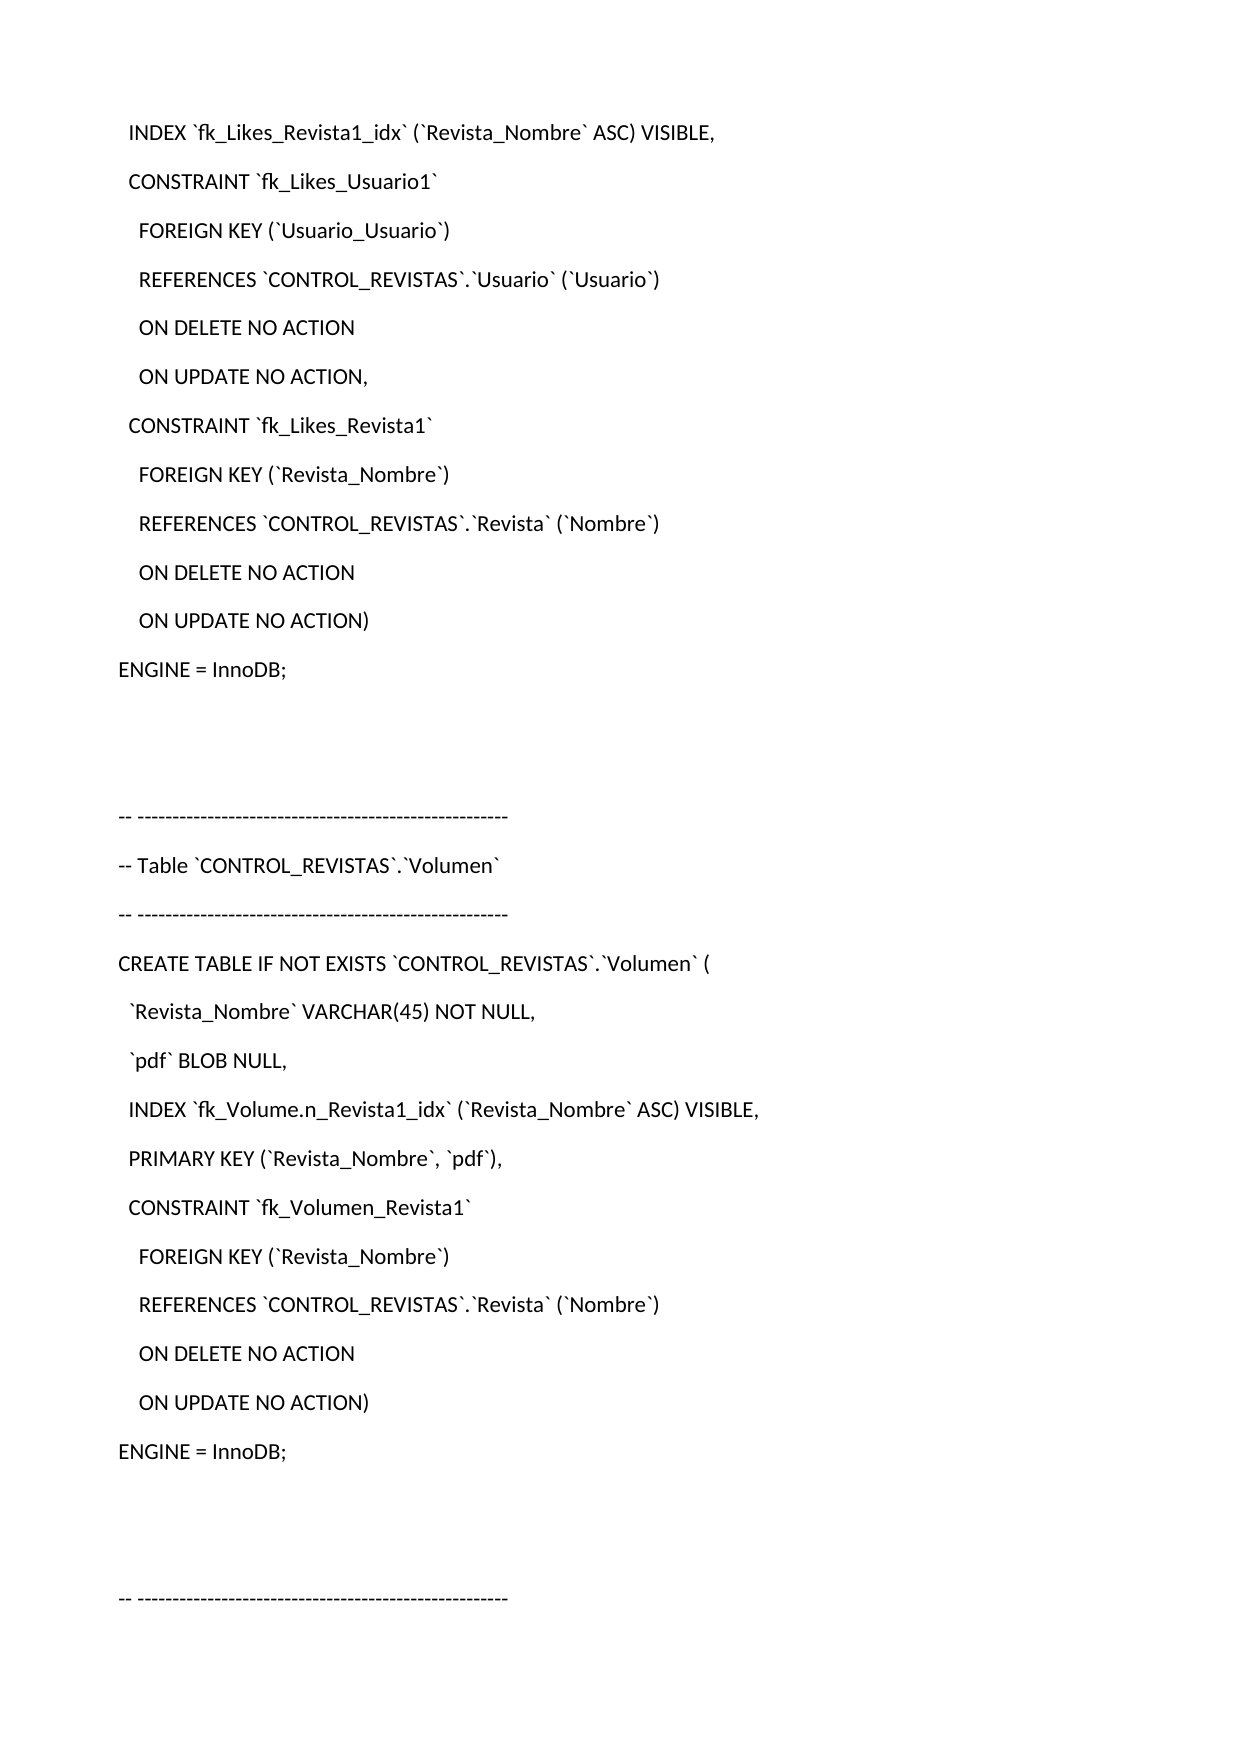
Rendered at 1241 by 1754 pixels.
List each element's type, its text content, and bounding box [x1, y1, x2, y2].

text ON DELETE NO ACTION [118, 1339, 1122, 1367]
text ENGINE = InnoDB; [118, 1437, 1122, 1465]
text FOREIGN KEY (`Usuario_Usuario`) [118, 216, 1122, 244]
text REFERENCES `CONTROL_REVISTAS`.`Usuario` (`Usuario`) [118, 265, 1122, 293]
text PRIMARY KEY (`Revista_Nombre`, `pdf`), [118, 1144, 1122, 1172]
text ON UPDATE NO ACTION, [118, 362, 1122, 390]
text INDEX `fk_Likes_Revista1_idx` (`Revista_Nombre` ASC) VISIBLE, [118, 118, 1122, 146]
text `pdf` BLOB NULL, [118, 1046, 1122, 1074]
text CONSTRAINT `fk_Likes_Usuario1` [118, 167, 1122, 195]
text REFERENCES `CONTROL_REVISTAS`.`Revista` (`Nombre`) [118, 509, 1122, 537]
text INDEX `fk_Volume.n_Revista1_idx` (`Revista_Nombre` ASC) VISIBLE, [118, 1095, 1122, 1123]
text ENGINE = InnoDB; [118, 656, 1122, 683]
text `Revista_Nombre` VARCHAR(45) NOT NULL, [118, 997, 1122, 1026]
text -- ----------------------------------------------------- [118, 802, 1122, 830]
text ON UPDATE NO ACTION) [118, 1388, 1122, 1416]
text ON DELETE NO ACTION [118, 558, 1122, 586]
text CREATE TABLE IF NOT EXISTS `CONTROL_REVISTAS`.`Volumen` ( [118, 949, 1122, 977]
text -- Table `CONTROL_REVISTAS`.`Volumen` [118, 851, 1122, 879]
text ON DELETE NO ACTION [118, 313, 1122, 342]
text FOREIGN KEY (`Revista_Nombre`) [118, 1242, 1122, 1270]
text CONSTRAINT `fk_Likes_Revista1` [118, 411, 1122, 439]
text -- ----------------------------------------------------- [118, 1584, 1122, 1612]
text -- ----------------------------------------------------- [118, 900, 1122, 928]
text ON UPDATE NO ACTION) [118, 607, 1122, 635]
text FOREIGN KEY (`Revista_Nombre`) [118, 460, 1122, 488]
text REFERENCES `CONTROL_REVISTAS`.`Revista` (`Nombre`) [118, 1291, 1122, 1319]
text CONSTRAINT `fk_Volumen_Revista1` [118, 1193, 1122, 1221]
